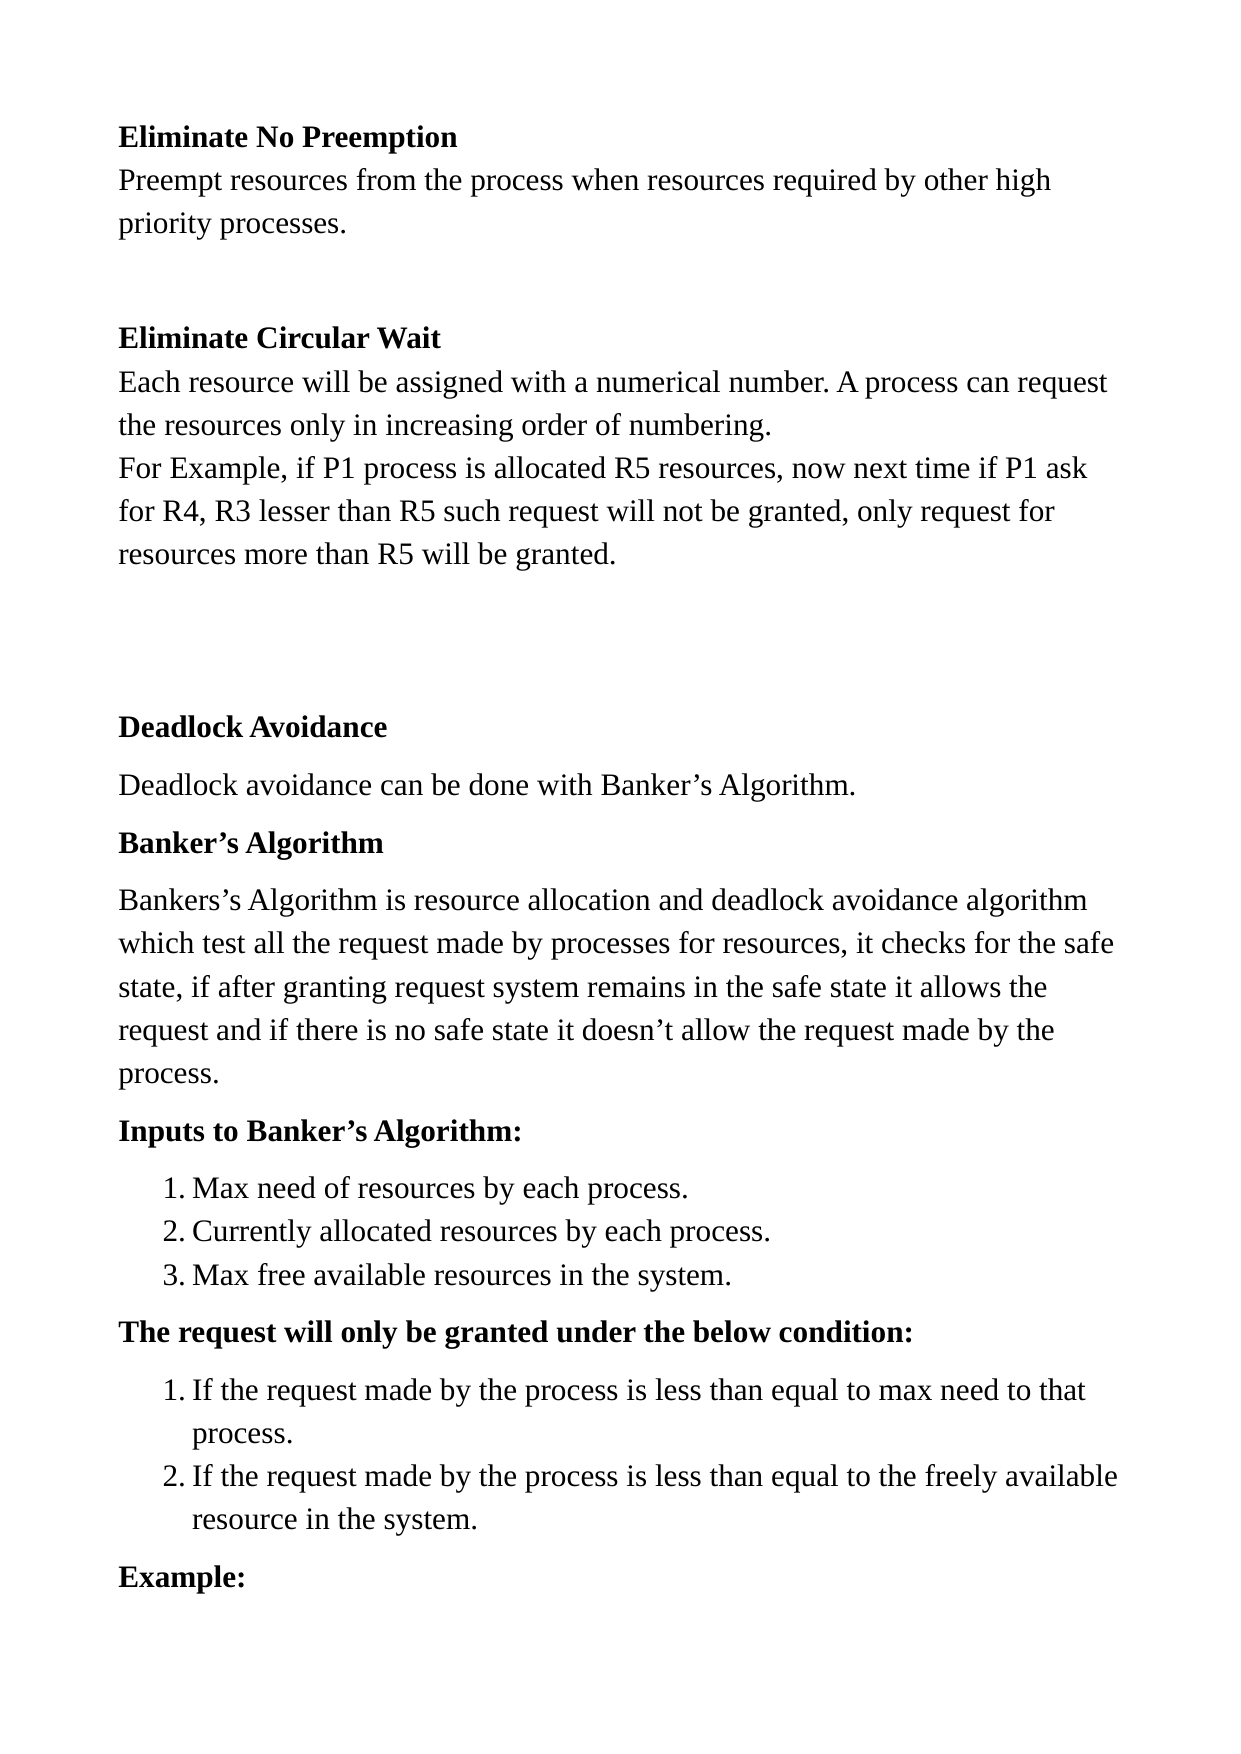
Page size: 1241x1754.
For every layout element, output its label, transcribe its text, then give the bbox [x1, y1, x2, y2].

text Inputs to Banker’s Algorithm: [118, 1112, 1122, 1148]
text Eliminate Circular Wait Each resource will be assigned with a numerical number. A process can request the resources only in increasing order of numbering. For Example, if P1 process is allocated R5 resources, now next time if P1 ask for R4, R3 lesser than R5 such request will not be granted, only request for resources more than R5 will be granted. [118, 320, 1122, 571]
list Currently allocated resources by each process. [162, 1213, 1122, 1249]
text Example: [118, 1558, 1122, 1594]
text The request will only be granted under the below condition: [118, 1313, 1122, 1349]
list Max free available resources in the system. [162, 1256, 1122, 1292]
text Deadlock avoidance can be done with Banker’s Algorithm. [118, 766, 1122, 802]
text Eliminate No Preemption Preempt resources from the process when resources required by other high priority processes. [118, 118, 1122, 240]
text Bankers’s Algorithm is resource allocation and deadlock avoidance algorithm which test all the request made by processes for resources, it checks for the safe state, if after granting request system remains in the safe state it allows the request and if there is no safe state it doesn’t allow the request made by the process. [118, 882, 1122, 1090]
list If the request made by the process is less than equal to the freely available resource in the system. [162, 1457, 1122, 1537]
text Banker’s Algorithm [118, 824, 1122, 860]
list Max need of resources by each process. [162, 1169, 1122, 1206]
list If the request made by the process is less than equal to max need to that process. [162, 1371, 1122, 1450]
text Deadlock Avoidance [118, 708, 1122, 744]
